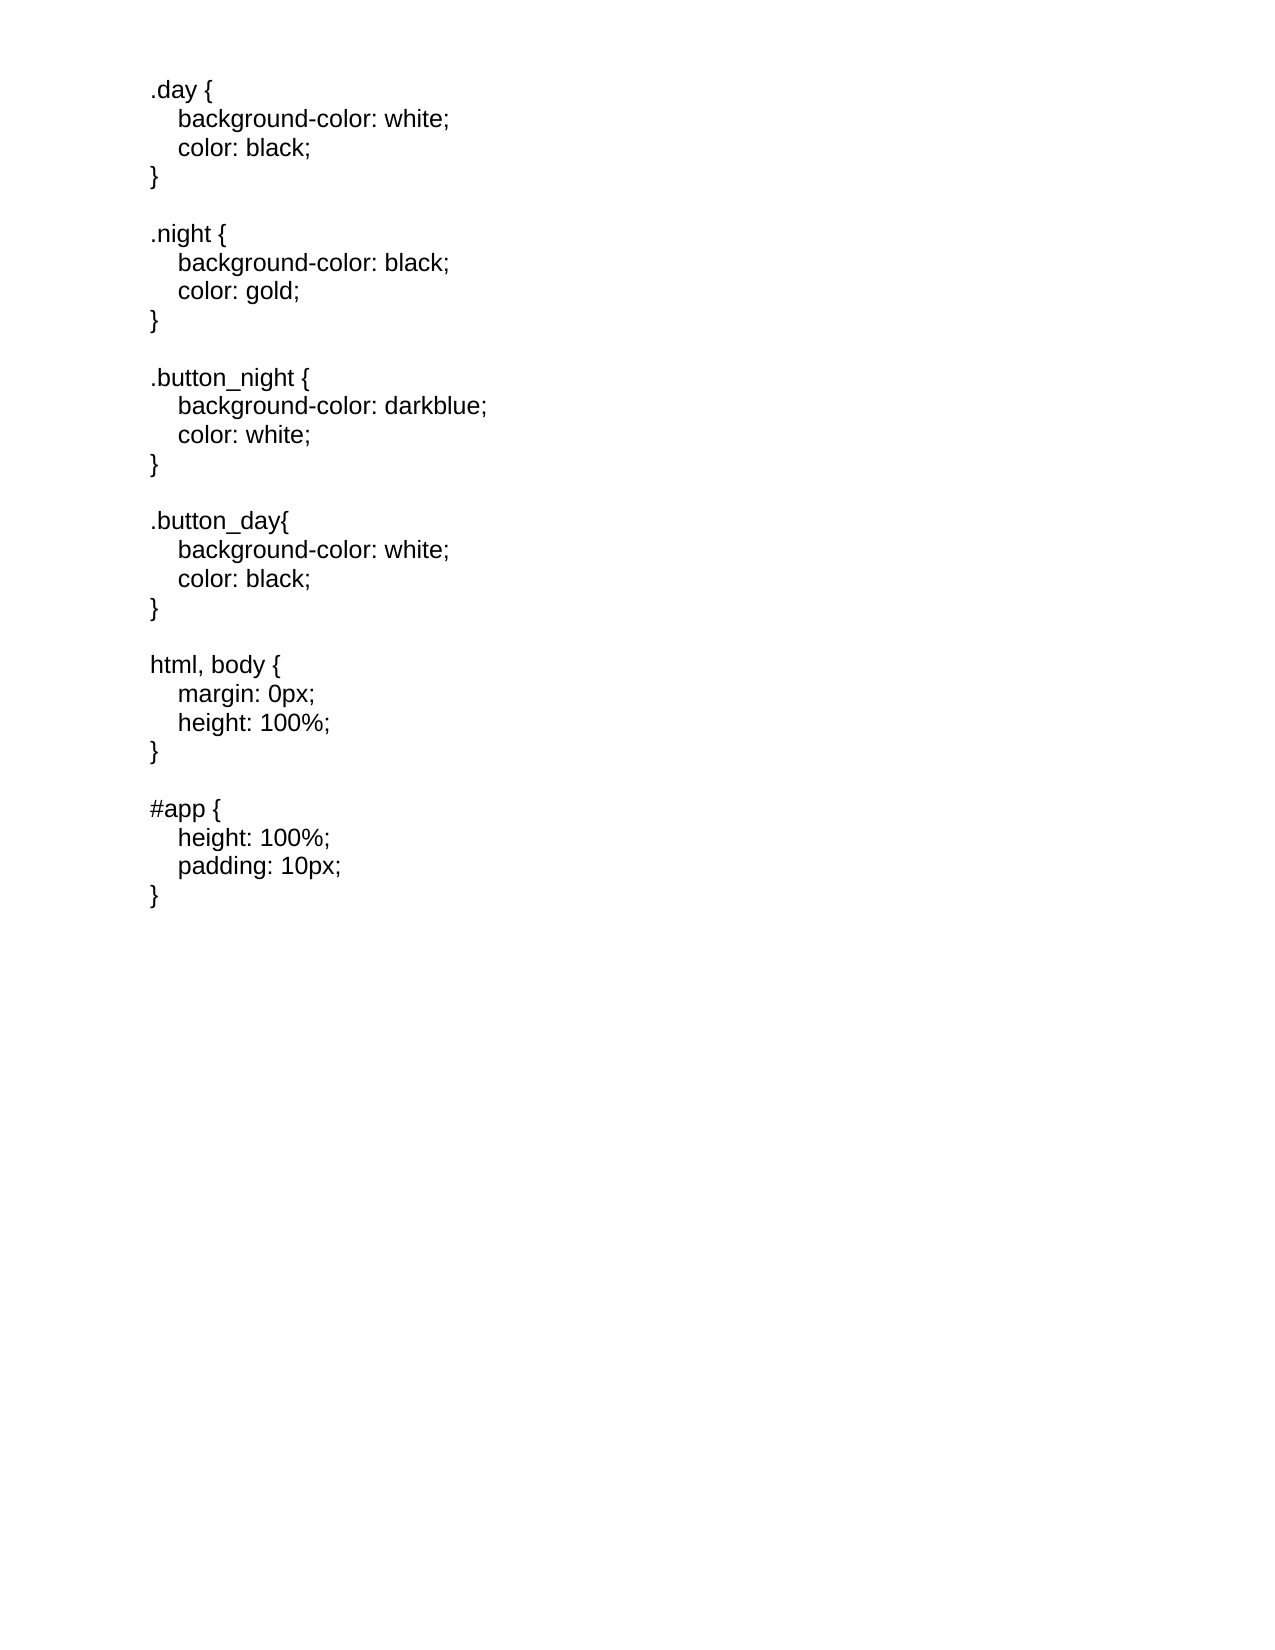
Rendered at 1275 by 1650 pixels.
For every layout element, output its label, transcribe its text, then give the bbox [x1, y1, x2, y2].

text height: 100%; [150, 707, 1125, 736]
text } [150, 305, 1125, 334]
text .night { [150, 219, 1125, 247]
text } [150, 736, 1125, 765]
text height: 100%; [150, 822, 1125, 851]
text color: white; [150, 420, 1125, 449]
text .button_night { [150, 362, 1125, 391]
text html, body { [150, 650, 1125, 679]
text background-color: white; [150, 535, 1125, 564]
text color: gold; [150, 276, 1125, 305]
text } [150, 880, 1125, 909]
text } [150, 592, 1125, 621]
text background-color: darkblue; [150, 391, 1125, 420]
text .day { [150, 75, 1125, 104]
text margin: 0px; [150, 679, 1125, 707]
text color: black; [150, 132, 1125, 161]
text #app { [150, 794, 1125, 822]
text } [150, 449, 1125, 477]
text padding: 10px; [150, 851, 1125, 880]
text color: black; [150, 564, 1125, 592]
text background-color: black; [150, 247, 1125, 276]
text .button_day{ [150, 506, 1125, 535]
text } [150, 161, 1125, 190]
text background-color: white; [150, 104, 1125, 132]
